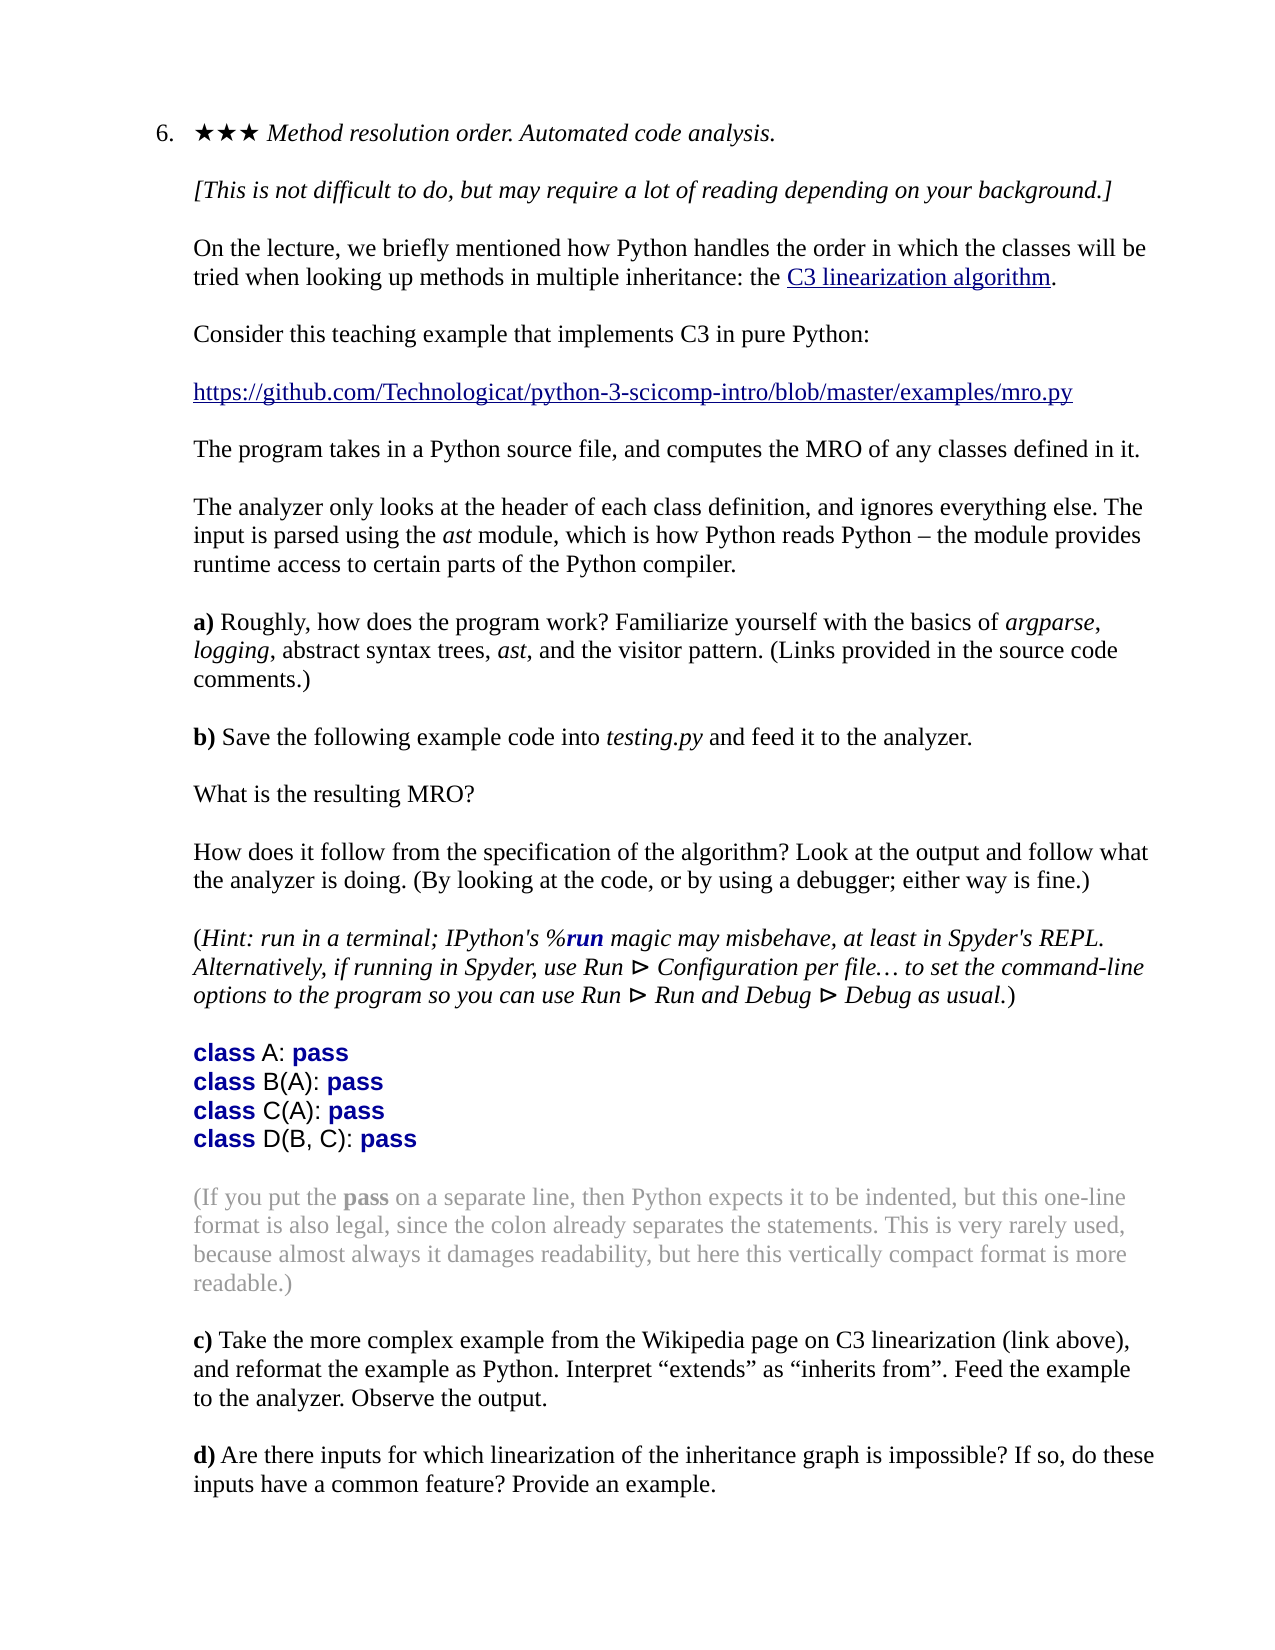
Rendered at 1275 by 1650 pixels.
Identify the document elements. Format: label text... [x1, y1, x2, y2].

list c) Take the more complex example from the Wikipedia page on C3 linearization (link above), and reformat the example as Python. Interpret “extends” as “inherits from”. Feed the example to the analyzer. Observe the output. d) Are there inputs for which linearization of the inheritance graph is impossible? If so, do these inputs have a common feature? Provide an example. [156, 1326, 1157, 1498]
list class D(B, C): pass [156, 1124, 1157, 1153]
list The program takes in a Python source file, and computes the MRO of any classes defined in it. The analyzer only looks at the header of each class definition, and ignores everything else. The input is parsed using the ast module, which is how Python reads Python – the module provides runtime access to certain parts of the Python compiler. a) Roughly, how does the program work? Familiarize yourself with the basics of argparse, logging, abstract syntax trees, ast, and the visitor pattern. (Links provided in the source code comments.) b) Save the following example code into testing.py and feed it to the analyzer. What is the resulting MRO? How does it follow from the specification of the algorithm? Look at the output and follow what the analyzer is doing. (By looking at the code, or by using a debugger; either way is fine.) (Hint: run in a terminal; IPython's %run magic may misbehave, at least in Spyder's REPL. Alternatively, if running in Spyder, use Run ⊳ Configuration per file… to set the command-line options to the program so you can use Run ⊳ Run and Debug ⊳ Debug as usual.) class A: pass [156, 406, 1157, 1067]
list class B(A): pass [156, 1067, 1157, 1096]
list Consider this teaching example that implements C3 in pure Python: [156, 319, 1157, 348]
list (If you put the pass on a separate line, then Python expects it to be indented, but this one-line format is also legal, since the colon already separates the statements. This is very rarely used, because almost always it damages readability, but here this vertically compact format is more readable.) [156, 1153, 1157, 1326]
list https://github.com/Technologicat/python-3-scicomp-intro/blob/master/examples/mro.py [156, 348, 1157, 406]
list [This is not difficult to do, but may require a lot of reading depending on your background.] On the lecture, we briefly mentioned how Python handles the order in which the classes will be tried when looking up methods in multiple inheritance: the C3 linearization algorithm. [156, 147, 1157, 319]
list class C(A): pass [156, 1096, 1157, 1124]
list ★★★ Method resolution order. Automated code analysis. [156, 118, 1157, 147]
